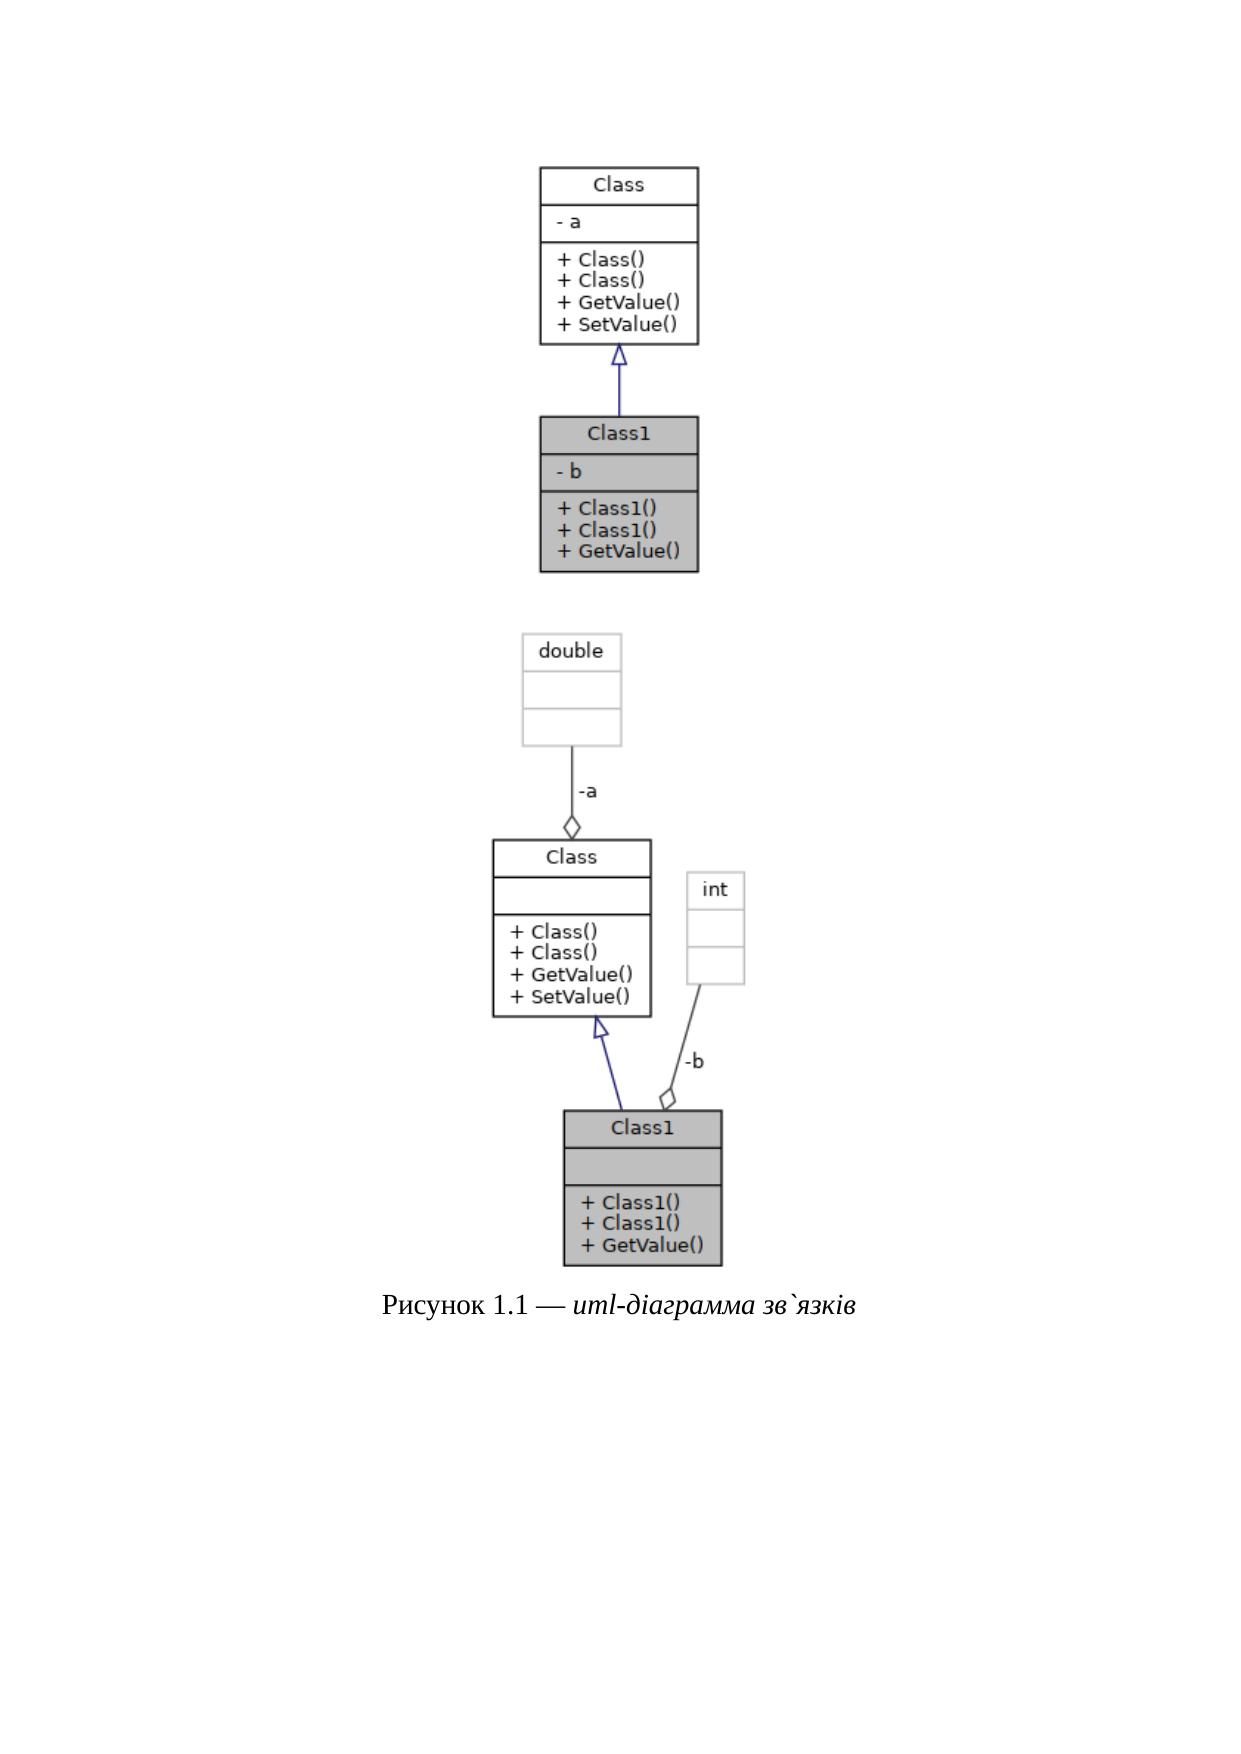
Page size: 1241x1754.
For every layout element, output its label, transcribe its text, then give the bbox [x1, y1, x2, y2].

text Рисунок 1.1 — uml-діаграмма зв`язків [118, 1287, 1122, 1320]
picture [437, 118, 803, 1286]
